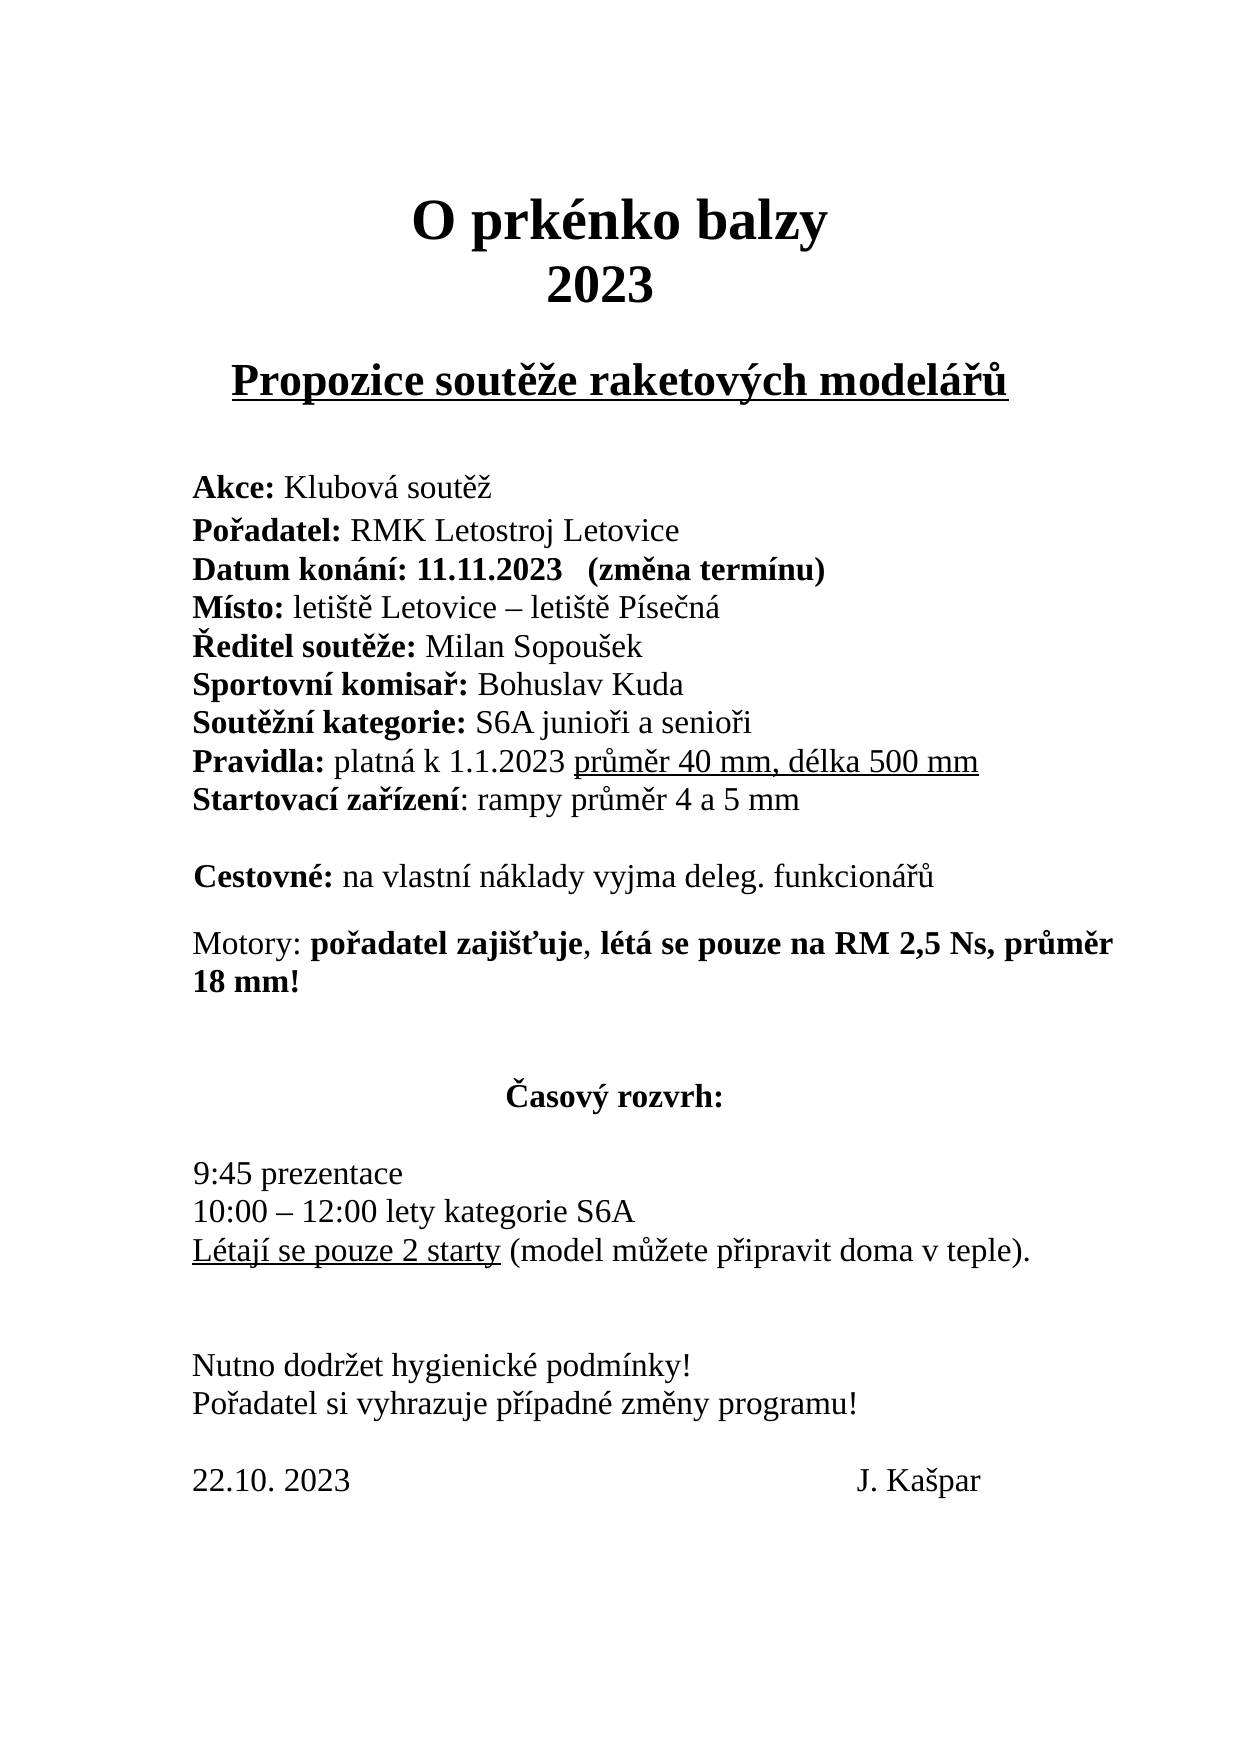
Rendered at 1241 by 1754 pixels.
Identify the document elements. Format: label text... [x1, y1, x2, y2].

text Nutno dodržet hygienické podmínky! [192, 1345, 1122, 1383]
text Startovací zařízení: rampy průměr 4 a 5 mm [118, 779, 1122, 818]
text Pořadatel si vyhrazuje případné změny programu! [118, 1383, 1122, 1421]
text Místo: letiště Letovice – letiště Písečná [118, 588, 1122, 626]
text 10:00 – 12:00 lety kategorie S6A [118, 1191, 1122, 1230]
text 22.10. 2023 J. Kašpar [118, 1460, 1122, 1498]
text Motory: pořadatel zajišťuje, létá se pouze na RM 2,5 Ns, průměr 18 mm! [118, 923, 1122, 1000]
text Akce: Klubová soutěž [118, 463, 1122, 506]
text Cestovné: na vlastní náklady vyjma deleg. funkcionářů [118, 856, 1122, 894]
text Létají se pouze 2 starty (model můžete připravit doma v teple). [118, 1230, 1122, 1268]
text Pravidla: platná k 1.1.2023 průměr 40 mm, délka 500 mm [118, 741, 1122, 779]
text Soutěžní kategorie: S6A junioři a senioři [118, 703, 1122, 741]
text 2023 [118, 252, 1122, 314]
text 9:45 prezentace [118, 1153, 1122, 1191]
text Sportovní komisař: Bohuslav Kuda [118, 664, 1122, 703]
text Časový rozvrh: [118, 1076, 1122, 1115]
text Propozice soutěže raketových modelářů [118, 353, 1122, 406]
text Pořadatel: RMK Letostroj Letovice [118, 506, 1122, 549]
text Datum konání: 11.11.2023 (změna termínu) [118, 549, 1122, 588]
text Ředitel soutěže: Milan Sopoušek [118, 626, 1122, 664]
text O prkénko balzy [118, 185, 1122, 252]
